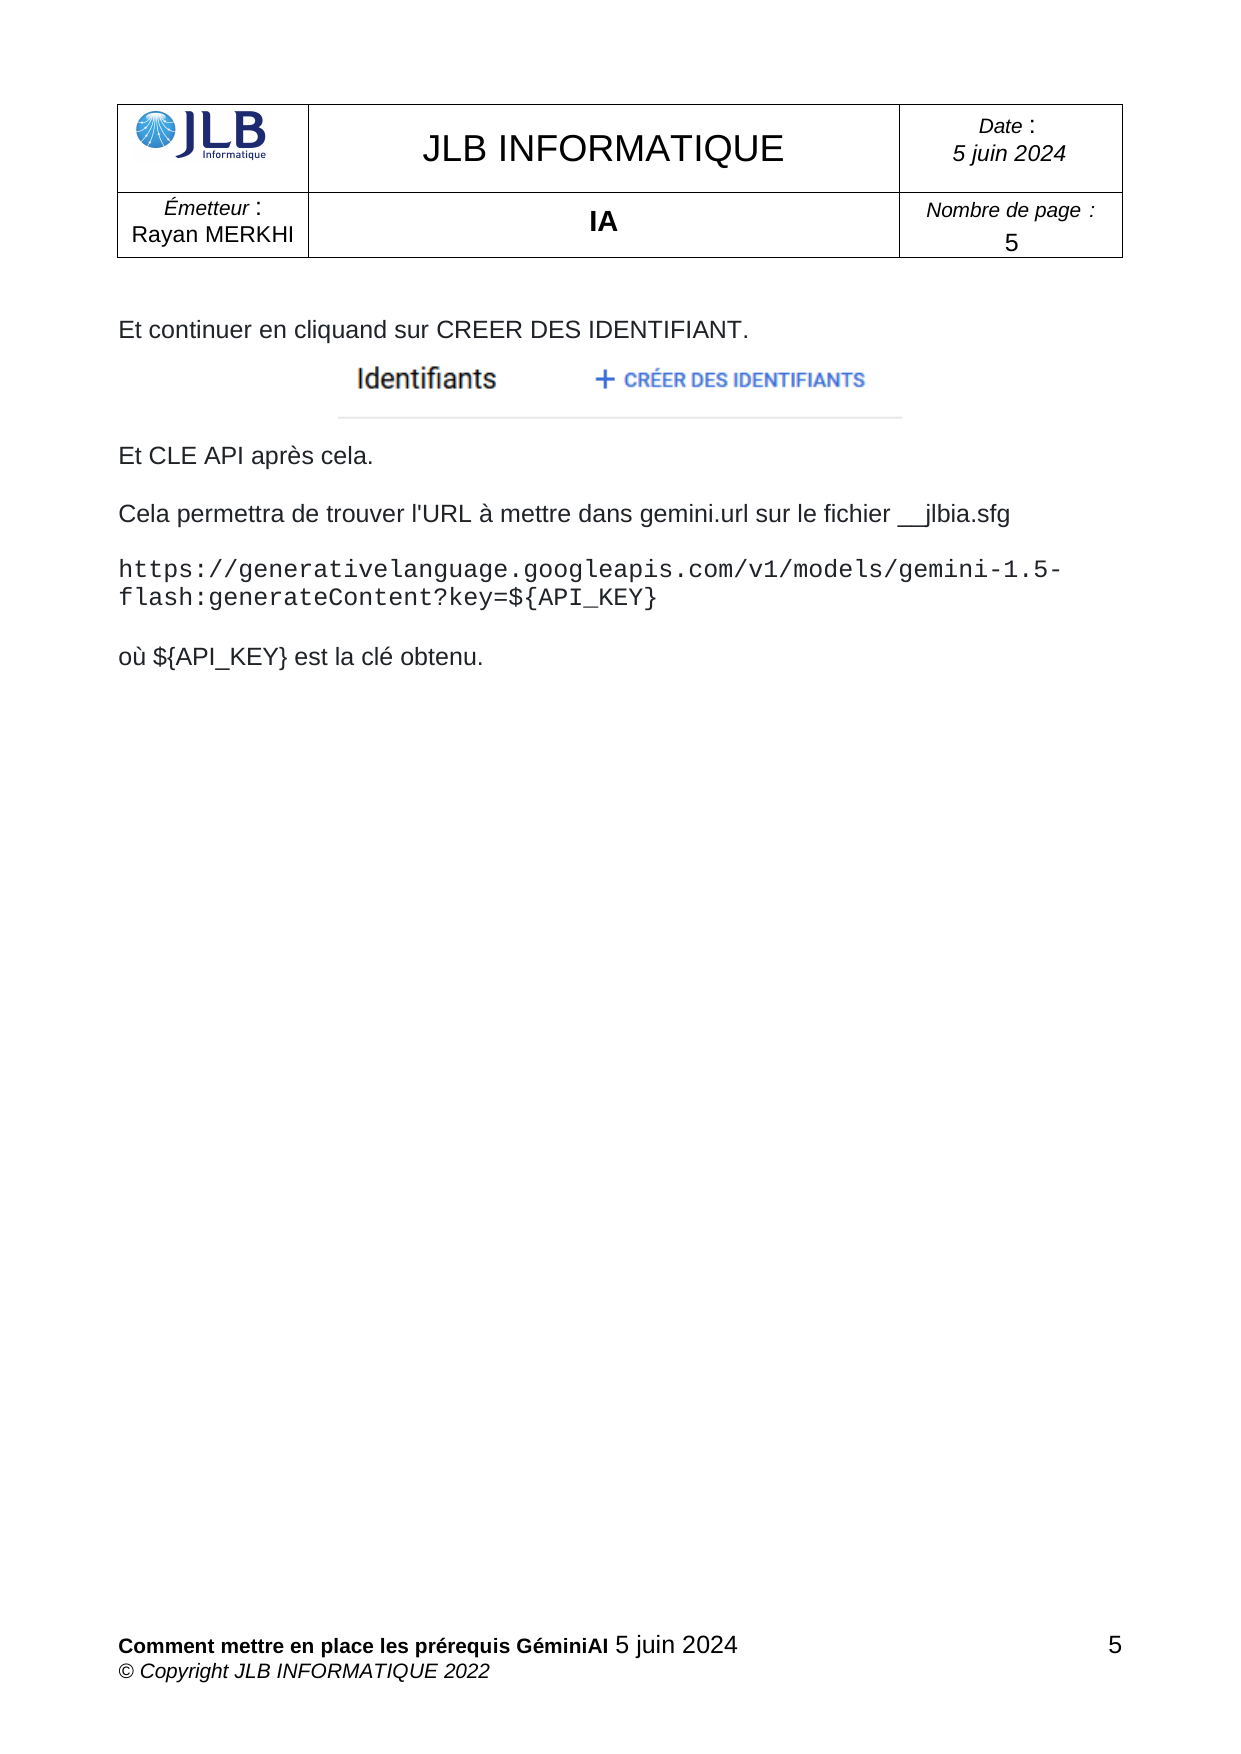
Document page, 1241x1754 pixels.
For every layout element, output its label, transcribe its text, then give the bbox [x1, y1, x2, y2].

text Et continuer en cliquand sur CREER DES IDENTIFIANT. [118, 315, 1122, 344]
text Et CLE API après cela. [118, 344, 1122, 470]
text Cela permettra de trouver l'URL à mettre dans gemini.url sur le fichier __jlbia.sfg [118, 498, 1122, 528]
picture [134, 108, 268, 162]
text https://generativelanguage.googleapis.com/v1/models/gemini-1.5-flash:generateContent?key=${API_KEY} [118, 556, 1122, 613]
picture [338, 344, 903, 441]
text où ${API_KEY} est la clé obtenu. [118, 642, 1122, 671]
